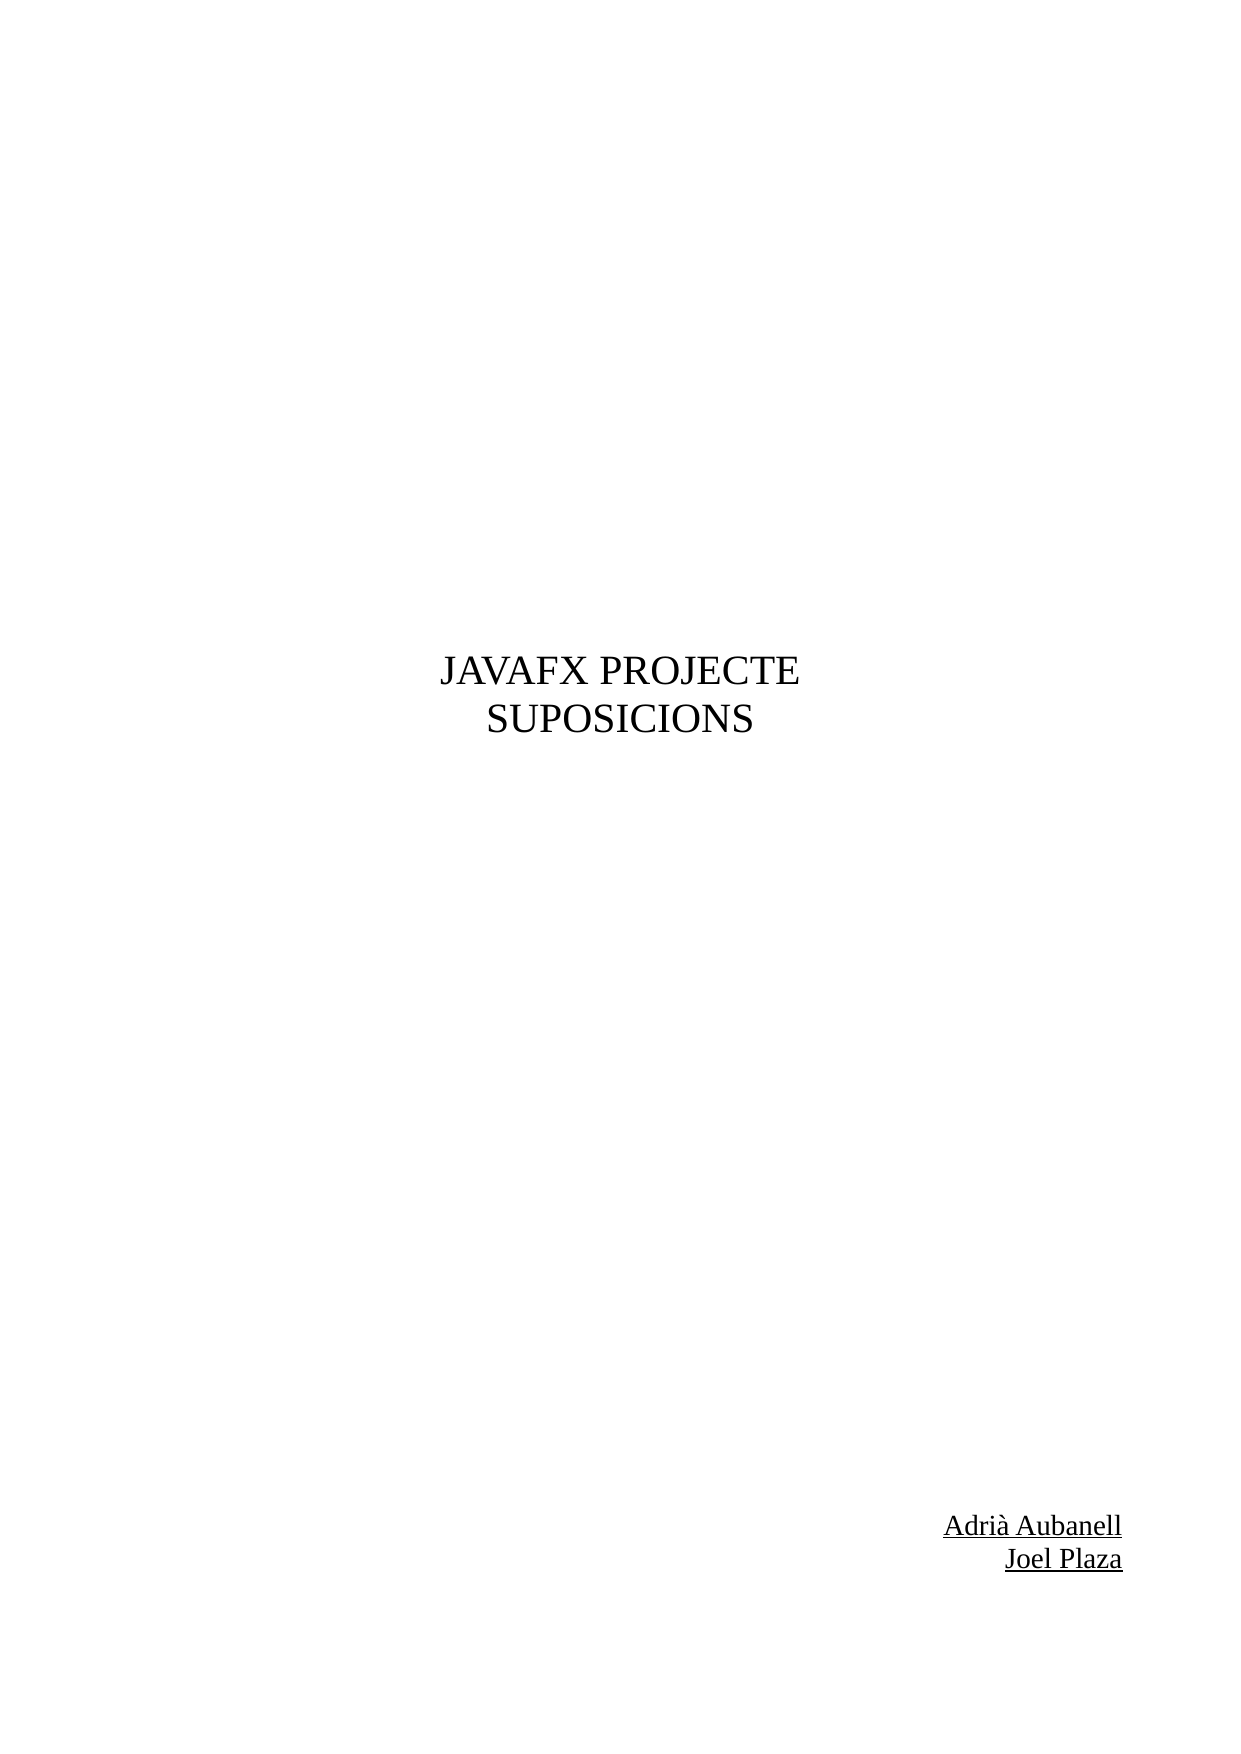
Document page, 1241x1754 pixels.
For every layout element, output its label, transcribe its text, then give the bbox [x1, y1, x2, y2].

text Adrià Aubanell [118, 1508, 1122, 1541]
text SUPOSICIONS [118, 693, 1122, 741]
text JAVAFX PROJECTE [118, 645, 1122, 693]
text Joel Plaza [118, 1541, 1122, 1575]
